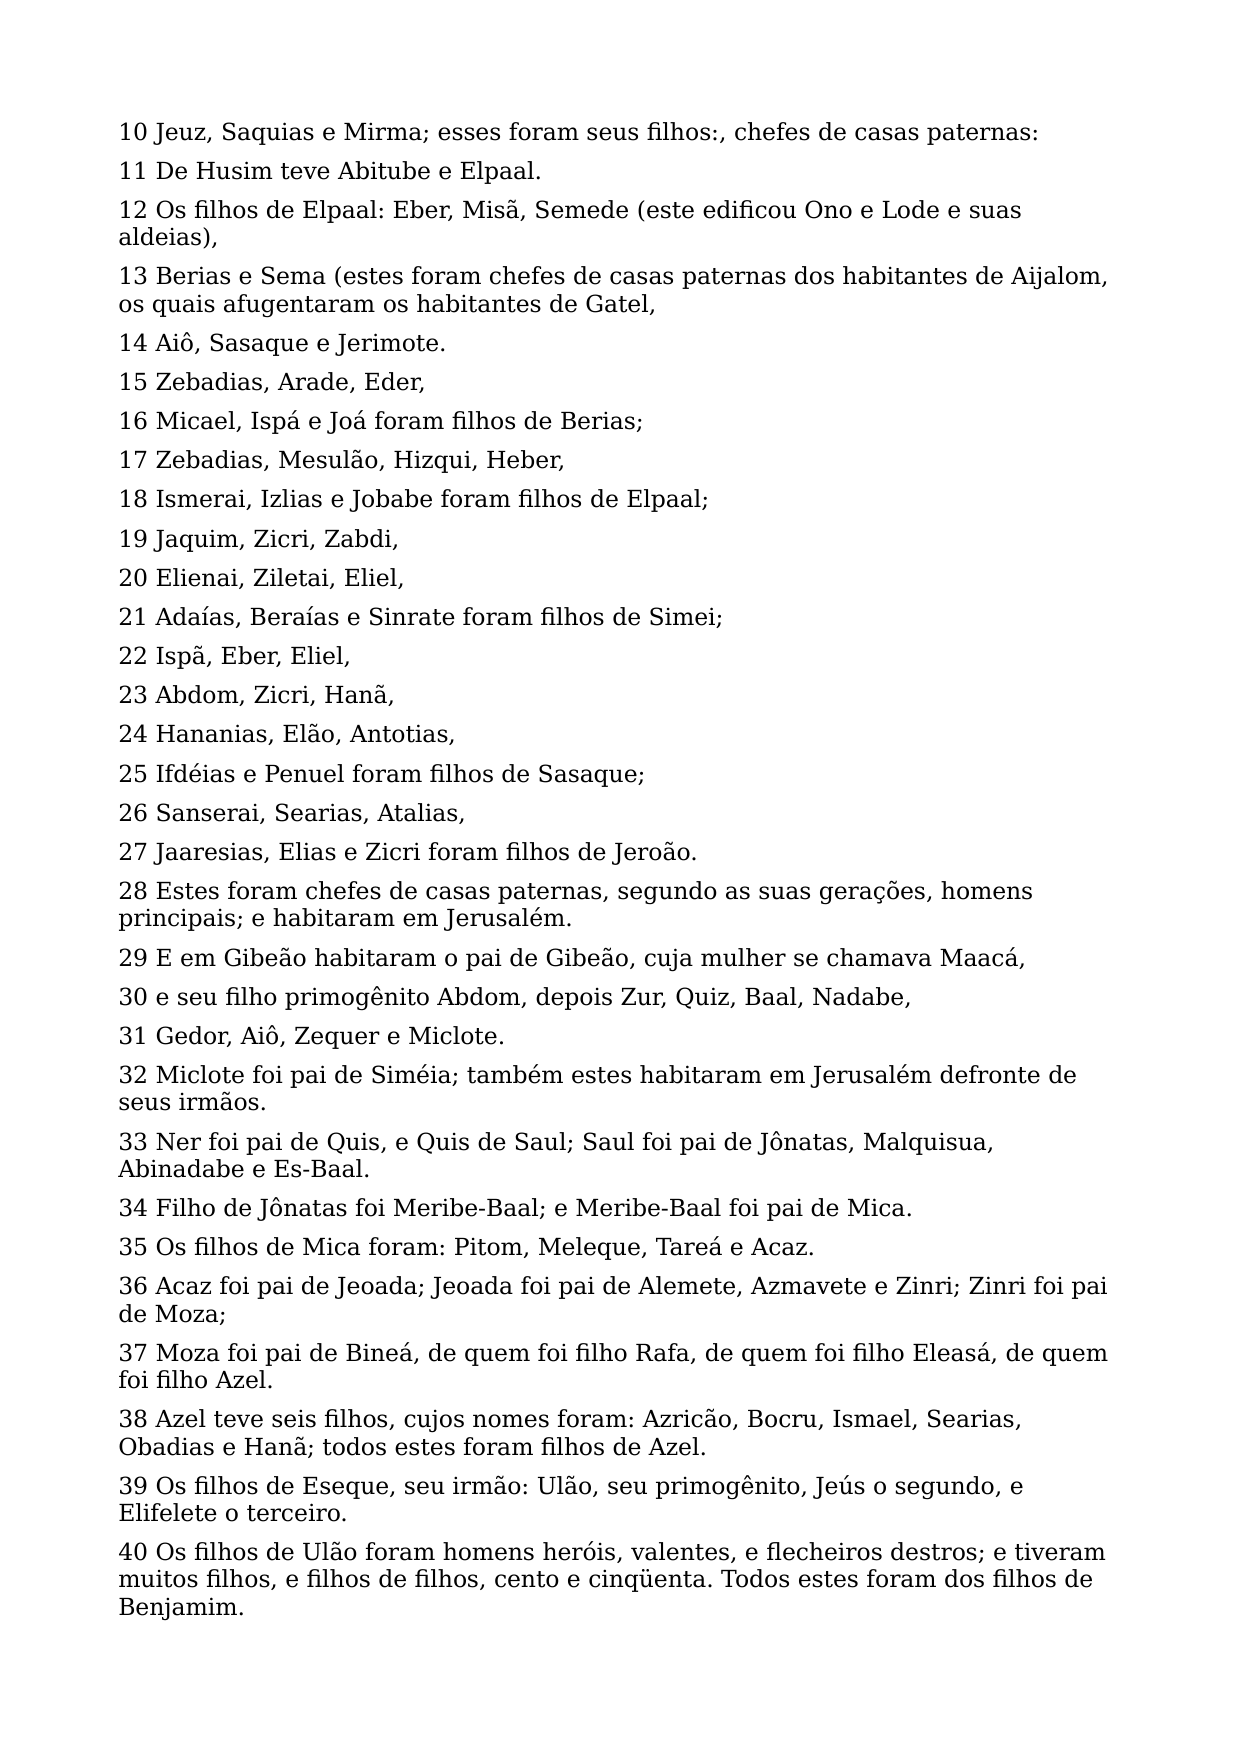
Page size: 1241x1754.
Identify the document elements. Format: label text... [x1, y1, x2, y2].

text 17 Zebadias, Mesulão, Hizqui, Heber, [118, 447, 1122, 474]
text 15 Zebadias, Arade, Eder, [118, 368, 1122, 396]
text 26 Sanserai, Searias, Atalias, [118, 799, 1122, 827]
text 16 Micael, Ispá e Joá foram filhos de Berias; [118, 408, 1122, 435]
text 27 Jaaresias, Elias e Zicri foram filhos de Jeroão. [118, 838, 1122, 866]
text 38 Azel teve seis filhos, cujos nomes foram: Azricão, Bocru, Ismael, Searias, Obadias e Hanã; todos estes foram filhos de Azel. [118, 1406, 1122, 1460]
text 11 De Husim teve Abitube e Elpaal. [118, 157, 1122, 184]
text 23 Abdom, Zicri, Hanã, [118, 682, 1122, 709]
text 32 Miclote foi pai de Siméia; também estes habitaram em Jerusalém defronte de seus irmãos. [118, 1062, 1122, 1116]
text 28 Estes foram chefes de casas paternas, segundo as suas gerações, homens principais; e habitaram em Jerusalém. [118, 878, 1122, 932]
text 33 Ner foi pai de Quis, e Quis de Saul; Saul foi pai de Jônatas, Malquisua, Abinadabe e Es-Baal. [118, 1128, 1122, 1183]
text 40 Os filhos de Ulão foram homens heróis, valentes, e flecheiros destros; e tiveram muitos filhos, e filhos de filhos, cento e cinqüenta. Todos estes foram dos filhos de Benjamim. [118, 1539, 1122, 1621]
text 24 Hananias, Elão, Antotias, [118, 721, 1122, 748]
text 39 Os filhos de Eseque, seu irmão: Ulão, seu primogênito, Jeús o segundo, e Elifelete o terceiro. [118, 1472, 1122, 1527]
text 20 Elienai, Ziletai, Eliel, [118, 564, 1122, 592]
text 18 Ismerai, Izlias e Jobabe foram filhos de Elpaal; [118, 486, 1122, 513]
text 13 Berias e Sema (estes foram chefes de casas paternas dos habitantes de Aijalom, os quais afugentaram os habitantes de Gatel, [118, 263, 1122, 317]
text 31 Gedor, Aiô, Zequer e Miclote. [118, 1022, 1122, 1050]
text 19 Jaquim, Zicri, Zabdi, [118, 525, 1122, 552]
text 14 Aiô, Sasaque e Jerimote. [118, 329, 1122, 357]
text 36 Acaz foi pai de Jeoada; Jeoada foi pai de Alemete, Azmavete e Zinri; Zinri foi pai de Moza; [118, 1273, 1122, 1327]
text 30 e seu filho primogênito Abdom, depois Zur, Quiz, Baal, Nadabe, [118, 983, 1122, 1011]
text 10 Jeuz, Saquias e Mirma; esses foram seus filhos:, chefes de casas paternas: [118, 118, 1122, 145]
text 12 Os filhos de Elpaal: Eber, Misã, Semede (este edificou Ono e Lode e suas aldeias), [118, 196, 1122, 251]
text 22 Ispã, Eber, Eliel, [118, 643, 1122, 670]
text 35 Os filhos de Mica foram: Pitom, Meleque, Tareá e Acaz. [118, 1234, 1122, 1261]
text 34 Filho de Jônatas foi Meribe-Baal; e Meribe-Baal foi pai de Mica. [118, 1194, 1122, 1222]
text 29 E em Gibeão habitaram o pai de Gibeão, cuja mulher se chamava Maacá, [118, 944, 1122, 971]
text 25 Ifdéias e Penuel foram filhos de Sasaque; [118, 760, 1122, 787]
text 37 Moza foi pai de Bineá, de quem foi filho Rafa, de quem foi filho Eleasá, de quem foi filho Azel. [118, 1339, 1122, 1394]
text 21 Adaías, Beraías e Sinrate foram filhos de Simei; [118, 603, 1122, 631]
